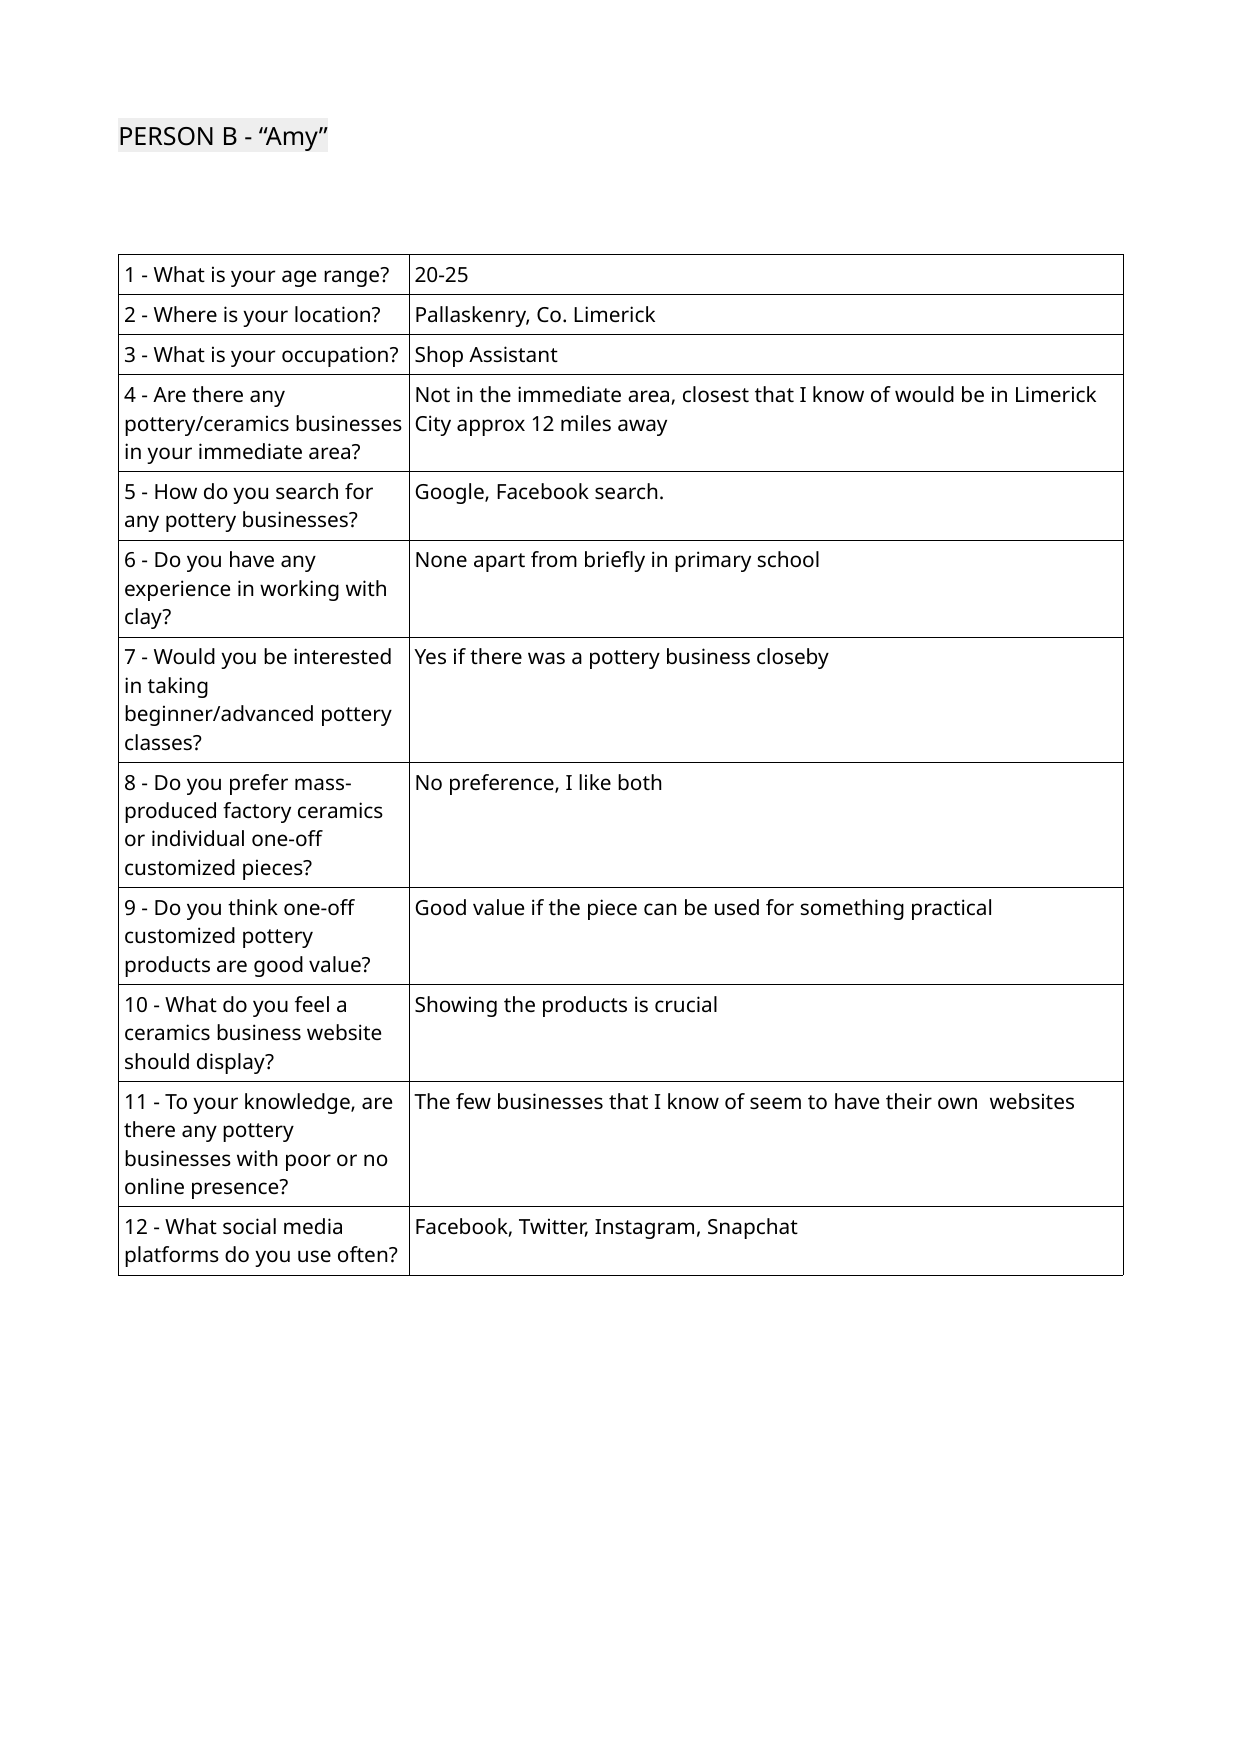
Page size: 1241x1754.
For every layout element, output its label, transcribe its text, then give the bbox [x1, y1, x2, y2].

table_cell No preference, I like both [410, 763, 1123, 887]
table_cell 8 - Do you prefer mass-produced factory ceramics or individual one-off customized pieces? [119, 763, 409, 887]
text PERSON B - “Amy” [118, 118, 1122, 152]
table_cell Google, Facebook search. [410, 472, 1123, 540]
table_cell Pallaskenry, Co. Limerick [410, 295, 1123, 334]
table_header 20-25 [410, 255, 1123, 294]
table_cell 7 - Would you be interested in taking beginner/advanced pottery classes? [119, 638, 409, 762]
table_cell 2 - Where is your location? [119, 295, 409, 334]
table_cell The few businesses that I know of seem to have their own websites [410, 1082, 1123, 1206]
table_cell 4 - Are there any pottery/ceramics businesses in your immediate area? [119, 375, 409, 471]
table_cell Showing the products is crucial [410, 985, 1123, 1081]
table_cell 9 - Do you think one-off customized pottery products are good value? [119, 888, 409, 984]
table_cell 12 - What social media platforms do you use often? [119, 1207, 409, 1275]
table_cell Facebook, Twitter, Instagram, Snapchat [410, 1207, 1123, 1275]
table_cell Not in the immediate area, closest that I know of would be in Limerick City approx 12 miles away [410, 375, 1123, 471]
table_cell Yes if there was a pottery business closeby [410, 638, 1123, 762]
table_cell 6 - Do you have any experience in working with clay? [119, 541, 409, 637]
table_cell Good value if the piece can be used for something practical [410, 888, 1123, 984]
table_cell Shop Assistant [410, 335, 1123, 374]
table_cell 3 - What is your occupation? [119, 335, 409, 374]
table_cell 11 - To your knowledge, are there any pottery businesses with poor or no online presence? [119, 1082, 409, 1206]
table_header 1 - What is your age range? [119, 255, 409, 294]
table_cell None apart from briefly in primary school [410, 541, 1123, 637]
table_cell 10 - What do you feel a ceramics business website should display? [119, 985, 409, 1081]
table_cell 5 - How do you search for any pottery businesses? [119, 472, 409, 540]
